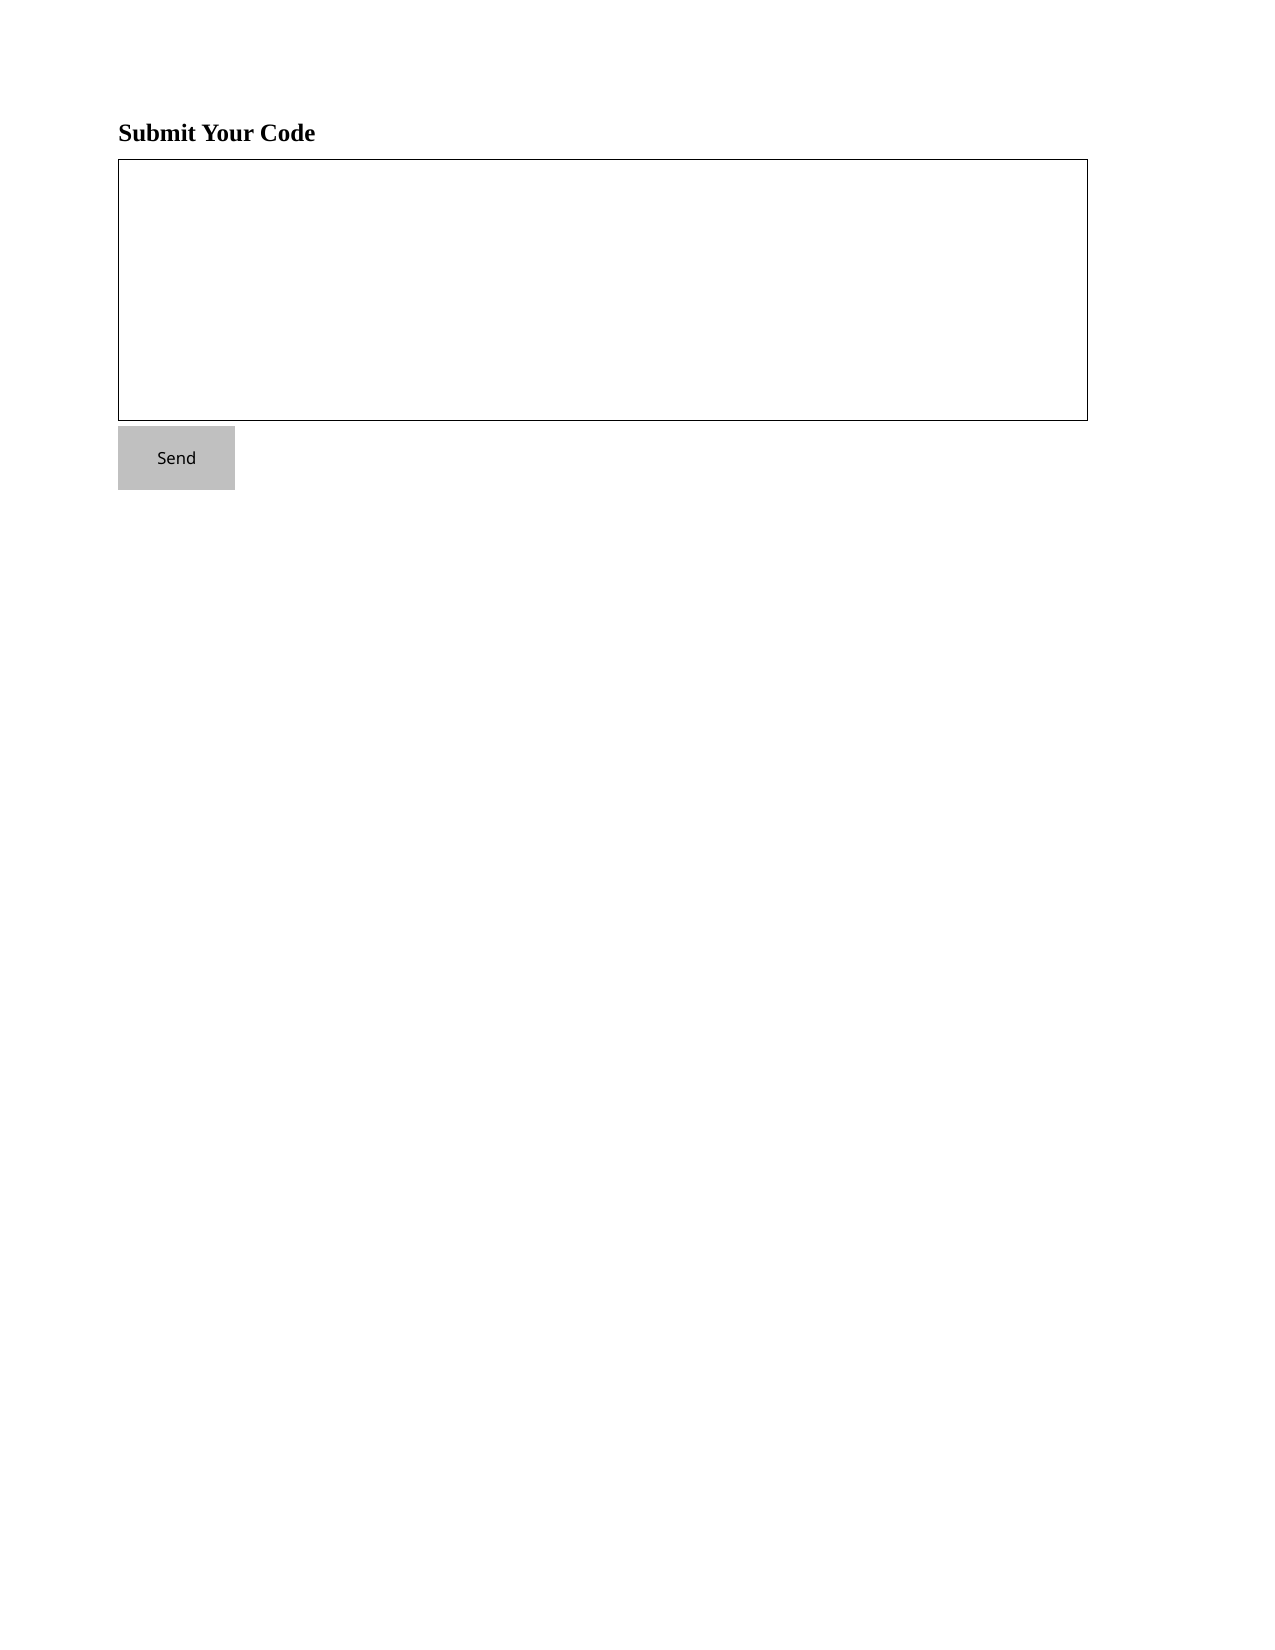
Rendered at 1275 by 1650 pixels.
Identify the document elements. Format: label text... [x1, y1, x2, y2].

subtitle Submit Your Code [118, 118, 1157, 147]
